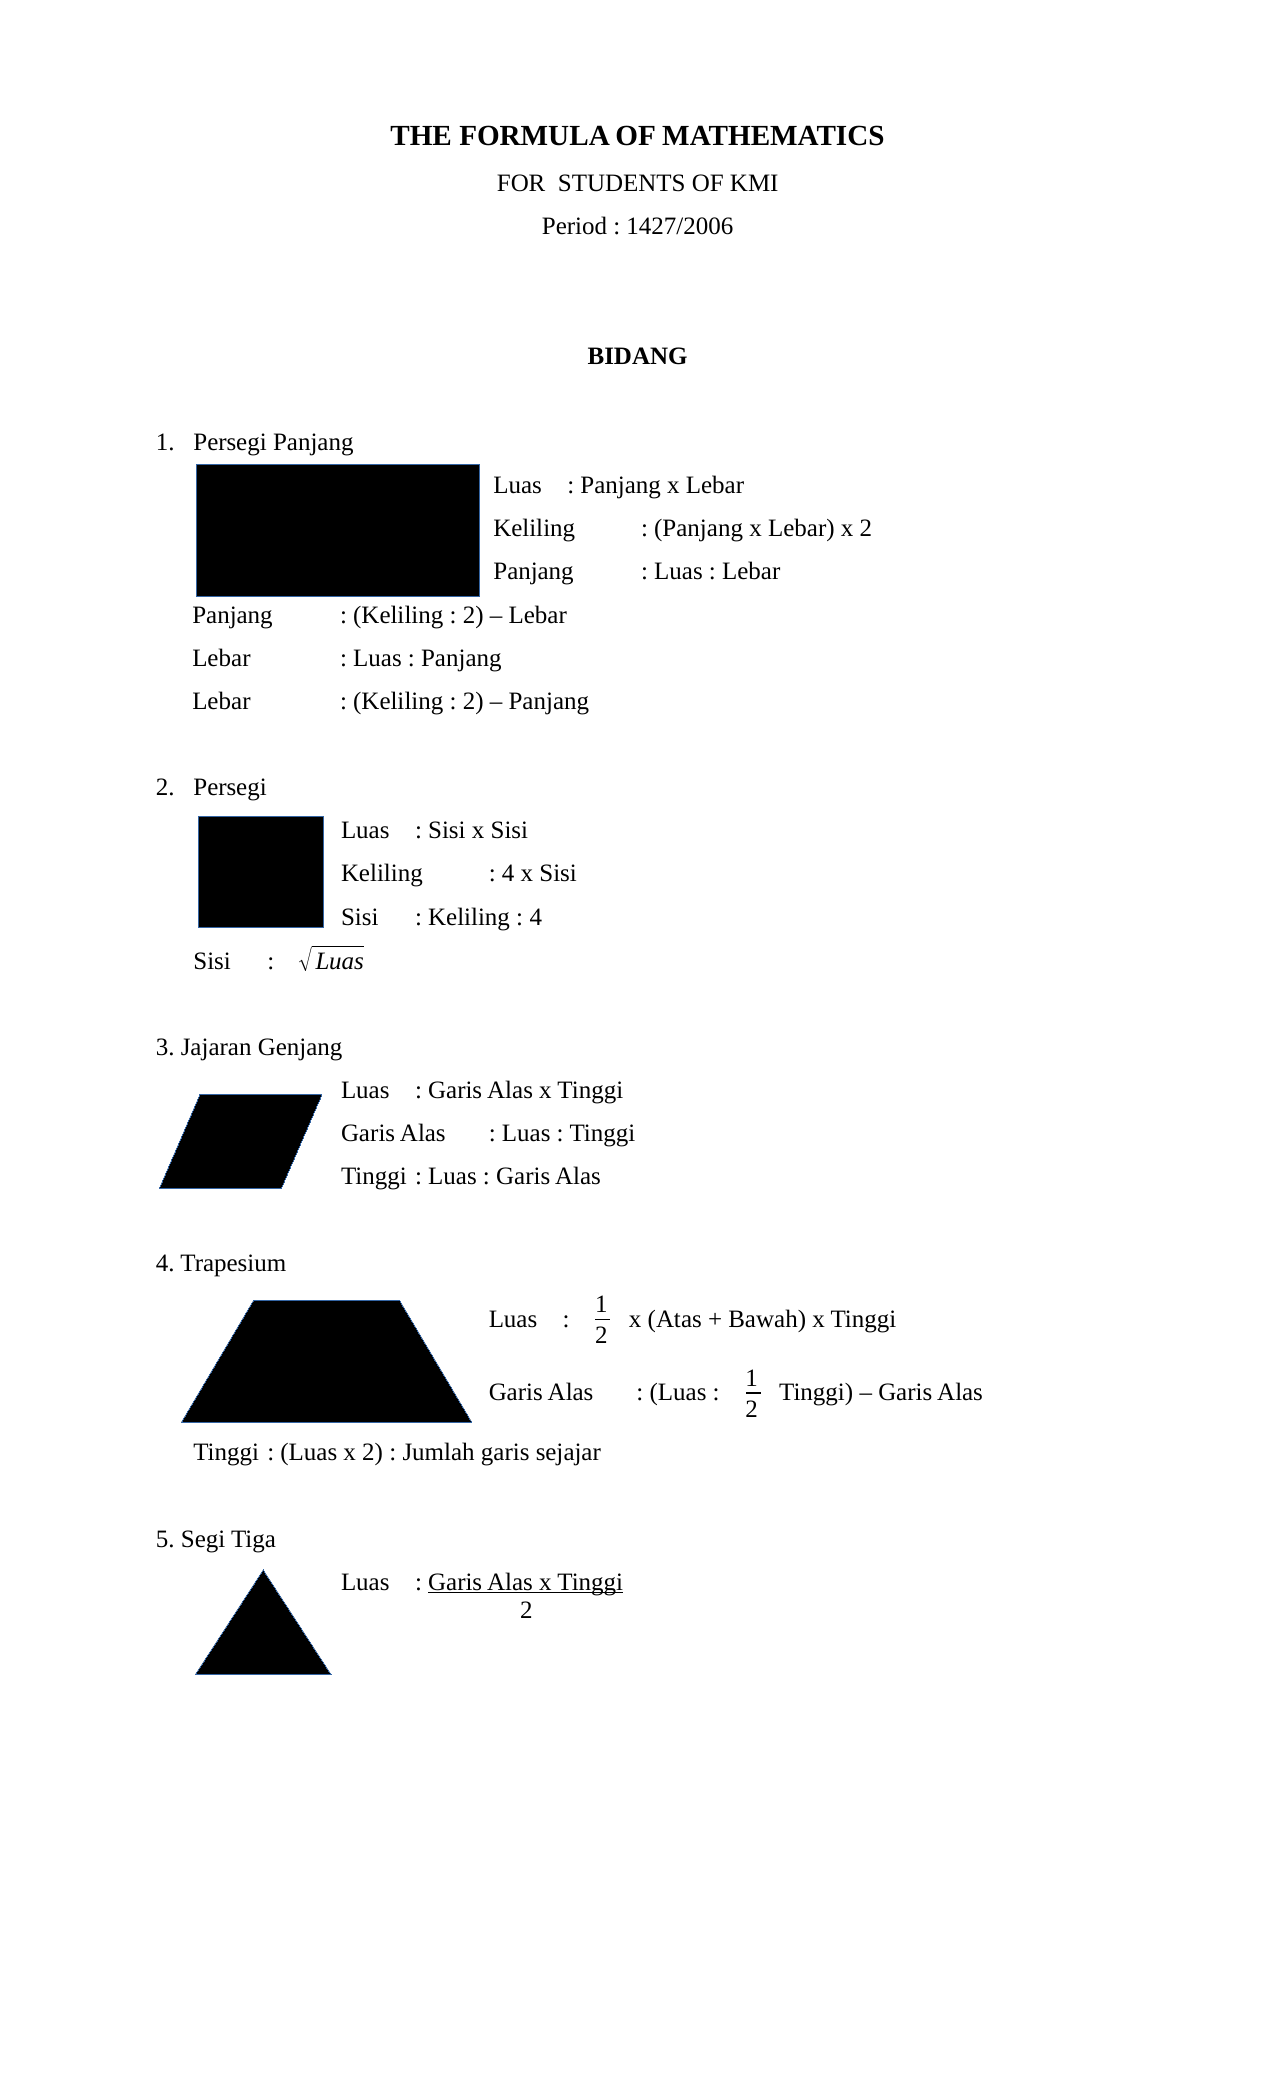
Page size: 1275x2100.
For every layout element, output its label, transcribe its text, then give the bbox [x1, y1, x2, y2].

text Sisi : [156, 945, 1157, 974]
text 2. Persegi [156, 772, 1157, 801]
text [156, 1596, 245, 1624]
list Luas : Panjang x Lebar [480, 470, 1157, 499]
text BIDANG [118, 341, 1157, 370]
text Sisi : Keliling : 4 [156, 902, 1157, 930]
text Lebar : Luas : Panjang [118, 643, 1157, 672]
text Tinggi : Luas : Garis Alas [156, 1161, 1157, 1190]
text FOR STUDENTS OF KMI [118, 168, 1157, 197]
text Garis Alas : (Luas : Tinggi) – Garis Alas [438, 1364, 1157, 1423]
text THE FORMULA OF MATHEMATICS [118, 118, 1157, 152]
text [156, 1364, 215, 1423]
list Panjang : Luas : Lebar [480, 557, 1157, 585]
list Keliling : (Panjang x Lebar) x 2 [480, 513, 1157, 542]
text Period : 1427/2006 [118, 212, 1157, 240]
text 4. Trapesium [156, 1248, 1157, 1276]
text [156, 1118, 189, 1147]
text Tinggi : (Luas x 2) : Jumlah garis sejajar [156, 1437, 1157, 1466]
text 2 [281, 1596, 1157, 1624]
text Keliling : 4 x Sisi [324, 858, 1157, 887]
text Panjang : (Keliling : 2) – Lebar [118, 600, 1157, 628]
list Persegi Panjang [156, 427, 1157, 456]
text Luas : Garis Alas x Tinggi [156, 1567, 1157, 1596]
text 3. Jajaran Genjang [156, 1032, 1157, 1061]
text Lebar : (Keliling : 2) – Panjang [118, 686, 1157, 715]
text Luas : Garis Alas x Tinggi [156, 1075, 1157, 1104]
text Garis Alas : Luas : Tinggi [300, 1118, 1157, 1147]
text Luas : Sisi x Sisi [156, 815, 1157, 844]
text [156, 858, 198, 887]
text 5. Segi Tiga [156, 1524, 1157, 1552]
text Luas : x (Atas + Bawah) x Tinggi [156, 1291, 1157, 1350]
